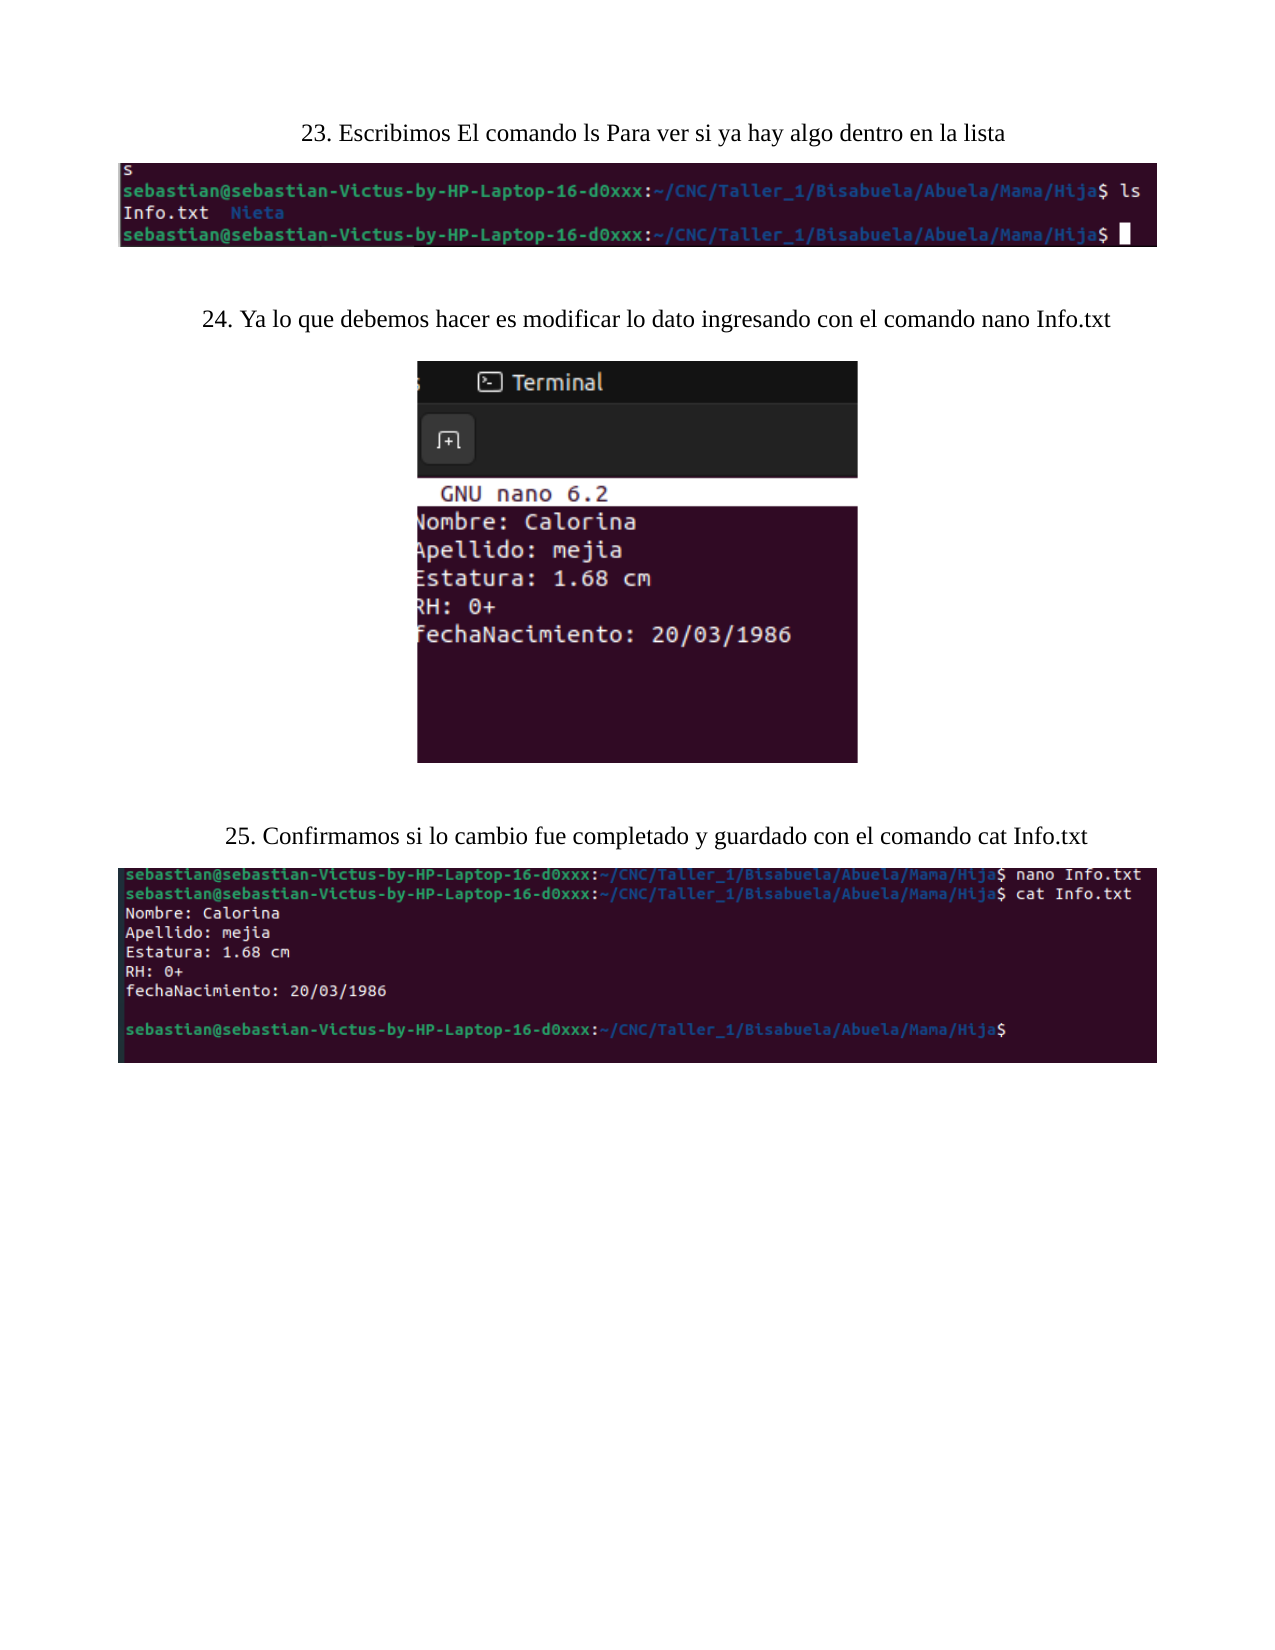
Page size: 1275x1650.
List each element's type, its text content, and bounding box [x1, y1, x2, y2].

picture [118, 868, 1157, 1063]
list Confirmamos si lo cambio fue completado y guardado con el comando cat Info.txt [156, 821, 1157, 850]
picture [417, 361, 858, 763]
list Escribimos El comando ls Para ver si ya hay algo dentro en la lista [156, 118, 1157, 147]
list Ya lo que debemos hacer es modificar lo dato ingresando con el comando nano Info.txt [156, 304, 1157, 333]
picture [118, 163, 1157, 247]
